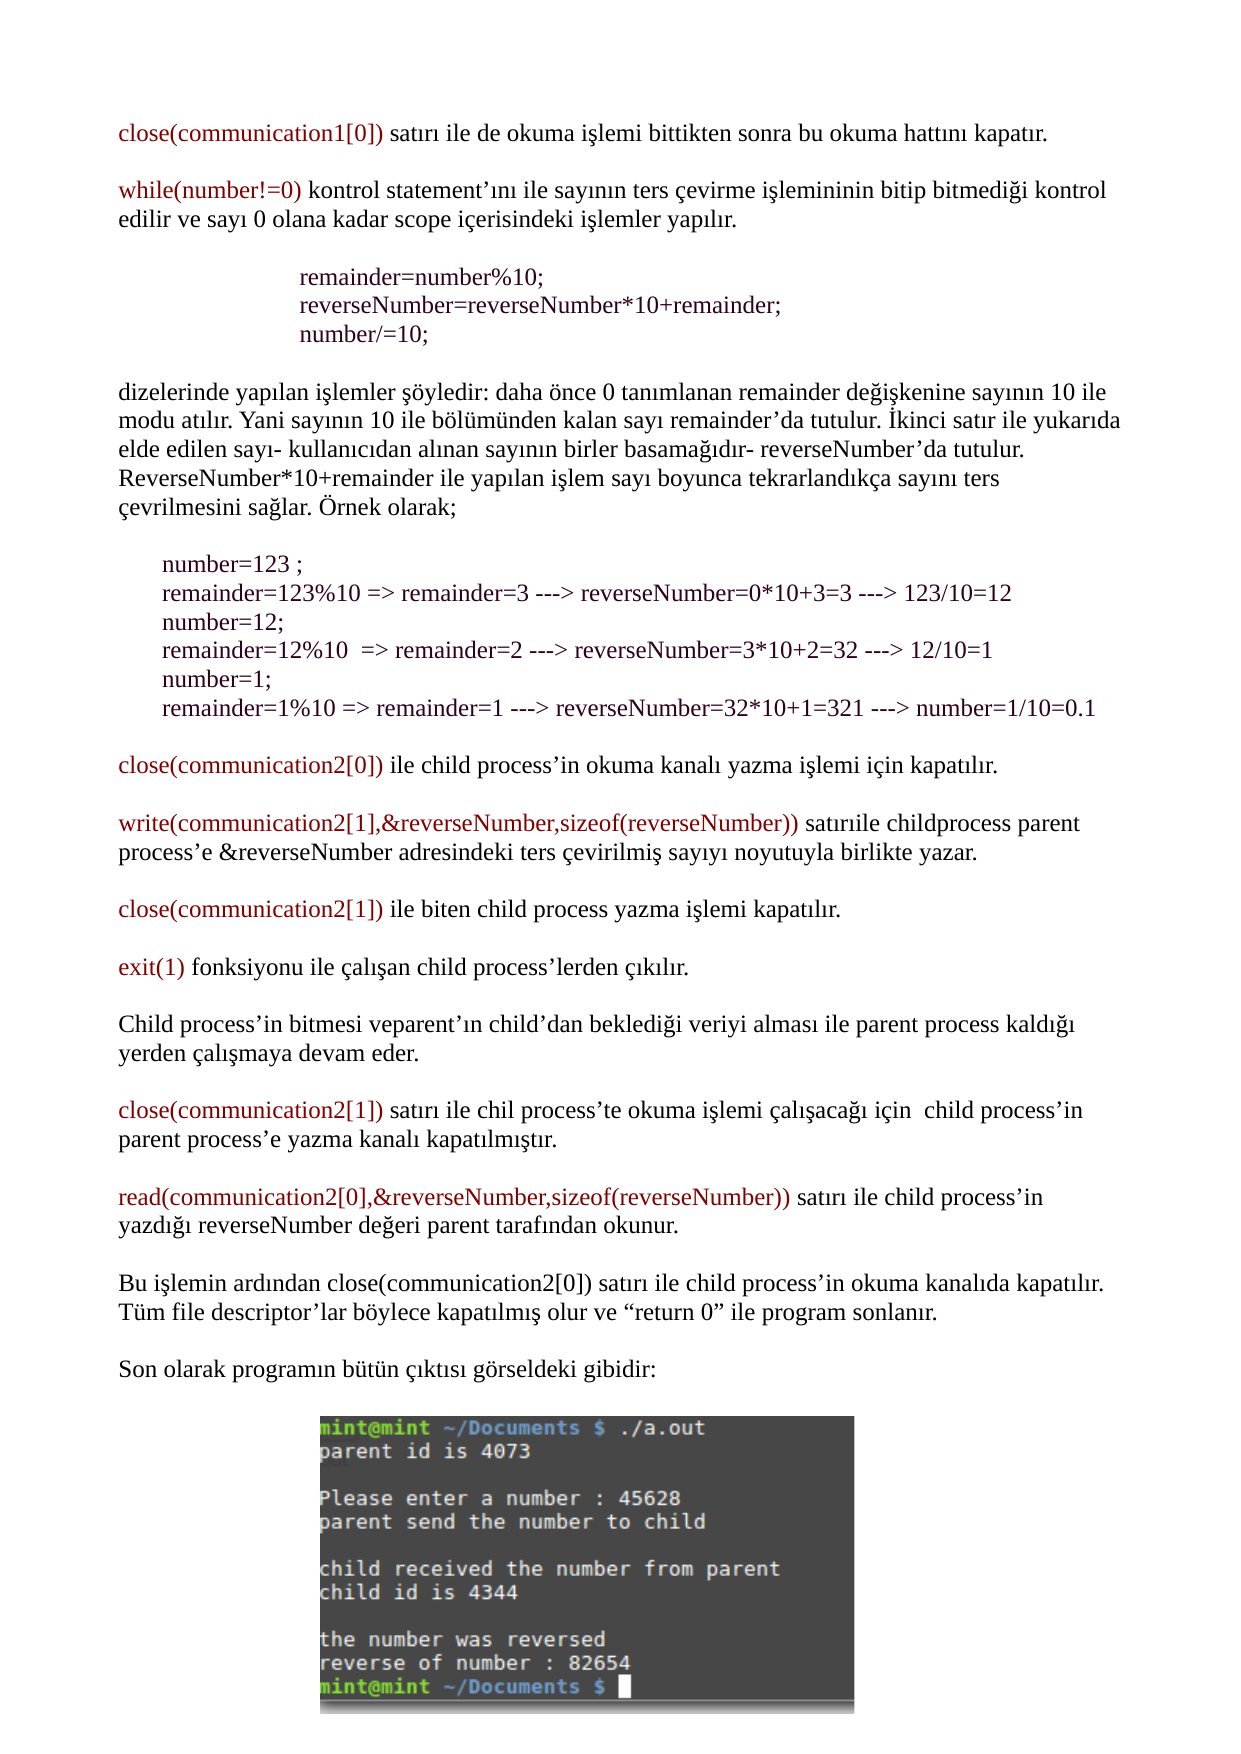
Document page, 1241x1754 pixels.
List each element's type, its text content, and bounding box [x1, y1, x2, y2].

text remainder=1%10 => remainder=1 ---> reverseNumber=32*10+1=321 ---> number=1/10=0.1 [118, 693, 1122, 722]
text number=123 ; [118, 549, 1122, 578]
picture [320, 1416, 855, 1714]
text close(communication2[1]) satırı ile chil process’te okuma işlemi çalışacağı için child process’in parent process’e yazma kanalı kapatılmıştır. [118, 1096, 1122, 1153]
text Son olarak programın bütün çıktısı görseldeki gibidir: [118, 1354, 1122, 1383]
text close(communication2[0]) ile child process’in okuma kanalı yazma işlemi için kapatılır. [118, 751, 1122, 779]
text Child process’in bitmesi veparent’ın child’dan beklediği veriyi alması ile parent process kaldığı yerden çalışmaya devam eder. [118, 1009, 1122, 1067]
text remainder=number%10; [118, 262, 1122, 291]
text exit(1) fonksiyonu ile çalışan child process’lerden çıkılır. [118, 952, 1122, 981]
text remainder=123%10 => remainder=3 ---> reverseNumber=0*10+3=3 ---> 123/10=12 [118, 578, 1122, 607]
text dizelerinde yapılan işlemler şöyledir: daha önce 0 tanımlanan remainder değişkenine sayının 10 ile modu atılır. Yani sayının 10 ile bölümünden kalan sayı remainder’da tutulur. İkinci satır ile yukarıda elde edilen sayı- kullanıcıdan alınan sayının birler basamağıdır- reverseNumber’da tutulur. ReverseNumber*10+remainder ile yapılan işlem sayı boyunca tekrarlandıkça sayını ters çevrilmesini sağlar. Örnek olarak; [118, 377, 1122, 521]
text reverseNumber=reverseNumber*10+remainder; [118, 291, 1122, 319]
text number/=10; [118, 319, 1122, 348]
text while(number!=0) kontrol statement’ını ile sayının ters çevirme işlemininin bitip bitmediği kontrol edilir ve sayı 0 olana kadar scope içerisindeki işlemler yapılır. [118, 176, 1122, 233]
text close(communication1[0]) satırı ile de okuma işlemi bittikten sonra bu okuma hattını kapatır. [118, 118, 1122, 147]
text close(communication2[1]) ile biten child process yazma işlemi kapatılır. [118, 894, 1122, 923]
text number=12; [118, 607, 1122, 636]
text write(communication2[1],&reverseNumber,sizeof(reverseNumber)) satırıile childprocess parent process’e &reverseNumber adresindeki ters çevirilmiş sayıyı noyutuyla birlikte yazar. [118, 808, 1122, 866]
text remainder=12%10 => remainder=2 ---> reverseNumber=3*10+2=32 ---> 12/10=1 [118, 636, 1122, 664]
text number=1; [118, 664, 1122, 693]
text Bu işlemin ardından close(communication2[0]) satırı ile child process’in okuma kanalıda kapatılır. Tüm file descriptor’lar böylece kapatılmış olur ve “return 0” ile program sonlanır. [118, 1268, 1122, 1326]
text read(communication2[0],&reverseNumber,sizeof(reverseNumber)) satırı ile child process’in yazdığı reverseNumber değeri parent tarafından okunur. [118, 1182, 1122, 1239]
